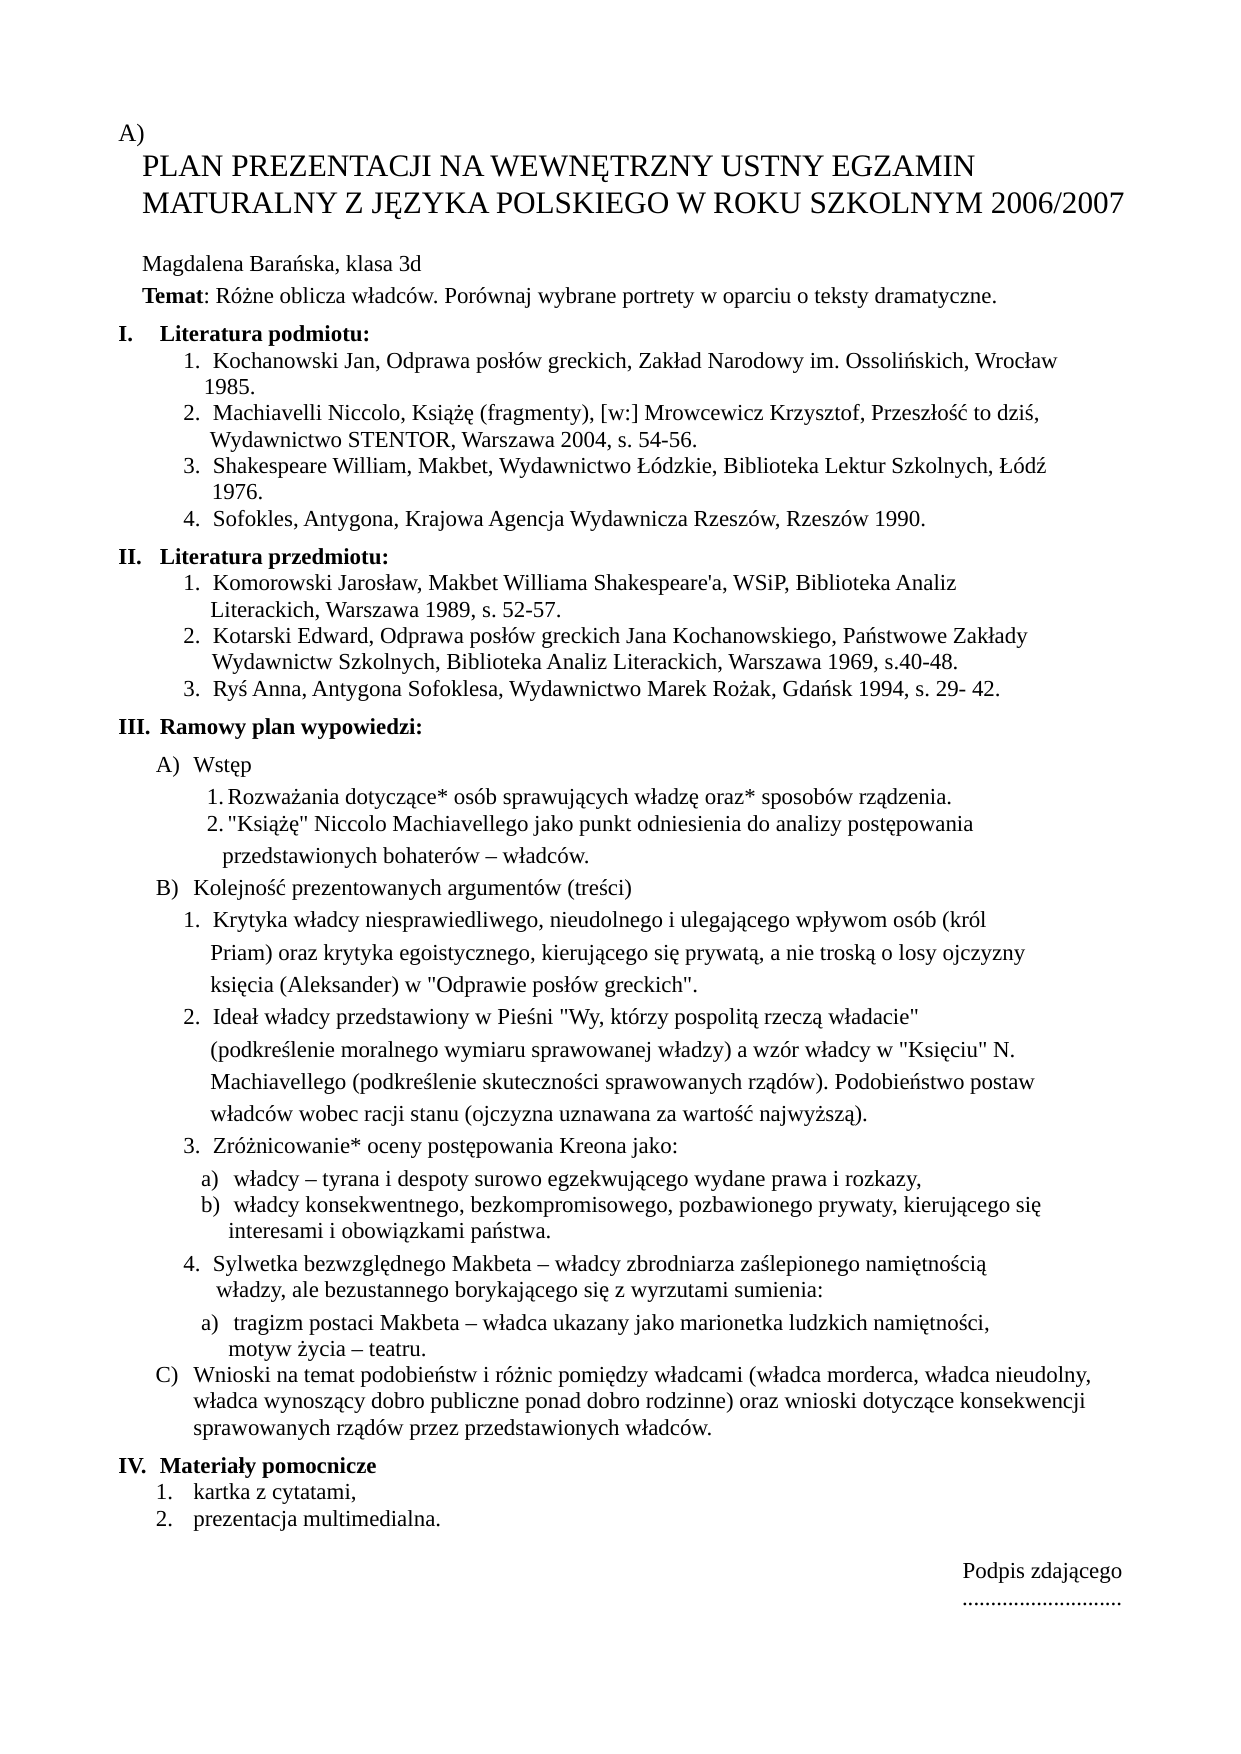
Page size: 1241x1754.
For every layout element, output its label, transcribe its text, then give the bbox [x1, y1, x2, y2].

list władcy konsekwentnego, bezkompromisowego, pozbawionego prywaty, kierującego się [159, 1191, 1122, 1218]
list motyw życia – teatru. [159, 1335, 1122, 1361]
list (podkreślenie moralnego wymiaru sprawowanej władzy) a wzór władcy w "Księciu" N. [183, 1036, 1122, 1062]
list Wydawnictw Szkolnych, Biblioteka Analiz Literackich, Warszawa 1969, s.40-48. [183, 648, 1146, 675]
list Priam) oraz krytyka egoistycznego, kierującego się prywatą, a nie troską o losy ojczyzny [183, 939, 1122, 965]
list władców wobec racji stanu (ojczyzna uznawana za wartość najwyższą). [183, 1100, 1122, 1127]
list Temat: Różne oblicza władców. Porównaj wybrane portrety w oparciu o teksty dramatyczne. [142, 282, 1122, 308]
list przedstawionych bohaterów – władców. [153, 842, 1122, 868]
list 1985. [118, 373, 1146, 399]
list Kolejność prezentowanych argumentów (treści) [156, 874, 1122, 901]
list Kochanowski Jan, Odprawa posłów greckich, Zakład Narodowy im. Ossolińskich, Wrocław [183, 347, 1146, 373]
list Wstęp [156, 751, 1122, 777]
list kartka z cytatami, [156, 1478, 1122, 1505]
list Literatura podmiotu: [118, 320, 1122, 347]
list księcia (Aleksander) w "Odprawie posłów greckich". [183, 971, 1122, 997]
list 1976. [183, 478, 1152, 505]
list interesami i obowiązkami państwa. [159, 1218, 1122, 1244]
list Literatura przedmiotu: [118, 543, 1122, 569]
list "Książę" Niccolo Machiavellego jako punkt odniesienia do analizy postępowania [153, 810, 1122, 836]
list Shakespeare William, Makbet, Wydawnictwo Łódzkie, Biblioteka Lektur Szkolnych, Łódź [183, 452, 1152, 478]
list Materiały pomocnicze [118, 1452, 1122, 1478]
list Kotarski Edward, Odprawa posłów greckich Jana Kochanowskiego, Państwowe Zakłady [183, 622, 1146, 648]
list MATURALNY Z JĘZYKA POLSKIEGO W ROKU SZKOLNYM 2006/2007 [142, 183, 1217, 221]
list Zróżnicowanie* oceny postępowania Kreona jako: [183, 1133, 1122, 1159]
list Krytyka władcy niesprawiedliwego, nieudolnego i ulegającego wpływom osób (król [183, 907, 1122, 933]
list Sylwetka bezwzględnego Makbeta – władcy zbrodniarza zaślepionego namiętnością [183, 1250, 1122, 1276]
list Rozważania dotyczące* osób sprawujących władzę oraz* sposobów rządzenia. [153, 783, 1122, 810]
list Komorowski Jarosław, Makbet Williama Shakespeare'a, WSiP, Biblioteka Analiz [183, 569, 1122, 596]
list Wydawnictwo STENTOR, Warszawa 2004, s. 54-56. [183, 426, 1122, 452]
list prezentacja multimedialna. [156, 1505, 1122, 1531]
list władcy – tyrana i despoty surowo egzekwującego wydane prawa i rozkazy, [159, 1165, 1122, 1191]
list ............................ [142, 1584, 1122, 1610]
list Sofokles, Antygona, Krajowa Agencja Wydawnicza Rzeszów, Rzeszów 1990. [183, 505, 1152, 531]
list Ramowy plan wypowiedzi: [118, 713, 1122, 739]
list Podpis zdającego [142, 1557, 1122, 1584]
list tragizm postaci Makbeta – władca ukazany jako marionetka ludzkich namiętności, [159, 1308, 1122, 1335]
list Ryś Anna, Antygona Sofoklesa, Wydawnictwo Marek Rożak, Gdańsk 1994, s. 29- 42. [183, 675, 1122, 701]
list Ideał władcy przedstawiony w Pieśni "Wy, którzy pospolitą rzeczą władacie" [183, 1003, 1122, 1030]
list Wnioski na temat podobieństw i różnic pomiędzy władcami (władca morderca, władca nieudolny, władca wynoszący dobro publiczne ponad dobro rodzinne) oraz wnioski dotyczące konsekwencji sprawowanych rządów przez przedstawionych władców. [155, 1361, 1122, 1440]
list Literackich, Warszawa 1989, s. 52-57. [183, 596, 1122, 622]
list Magdalena Barańska, klasa 3d [142, 250, 1122, 276]
list władzy, ale bezustannego borykającego się z wyrzutami sumienia: [183, 1276, 1122, 1303]
list PLAN PREZENTACJI NA WEWNĘTRZNY USTNY EGZAMIN [142, 147, 1240, 183]
list Machiavellego (podkreślenie skuteczności sprawowanych rządów). Podobieństwo postaw [183, 1068, 1122, 1094]
list Machiavelli Niccolo, Książę (fragmenty), [w:] Mrowcewicz Krzysztof, Przeszłość to dziś, [183, 399, 1122, 426]
